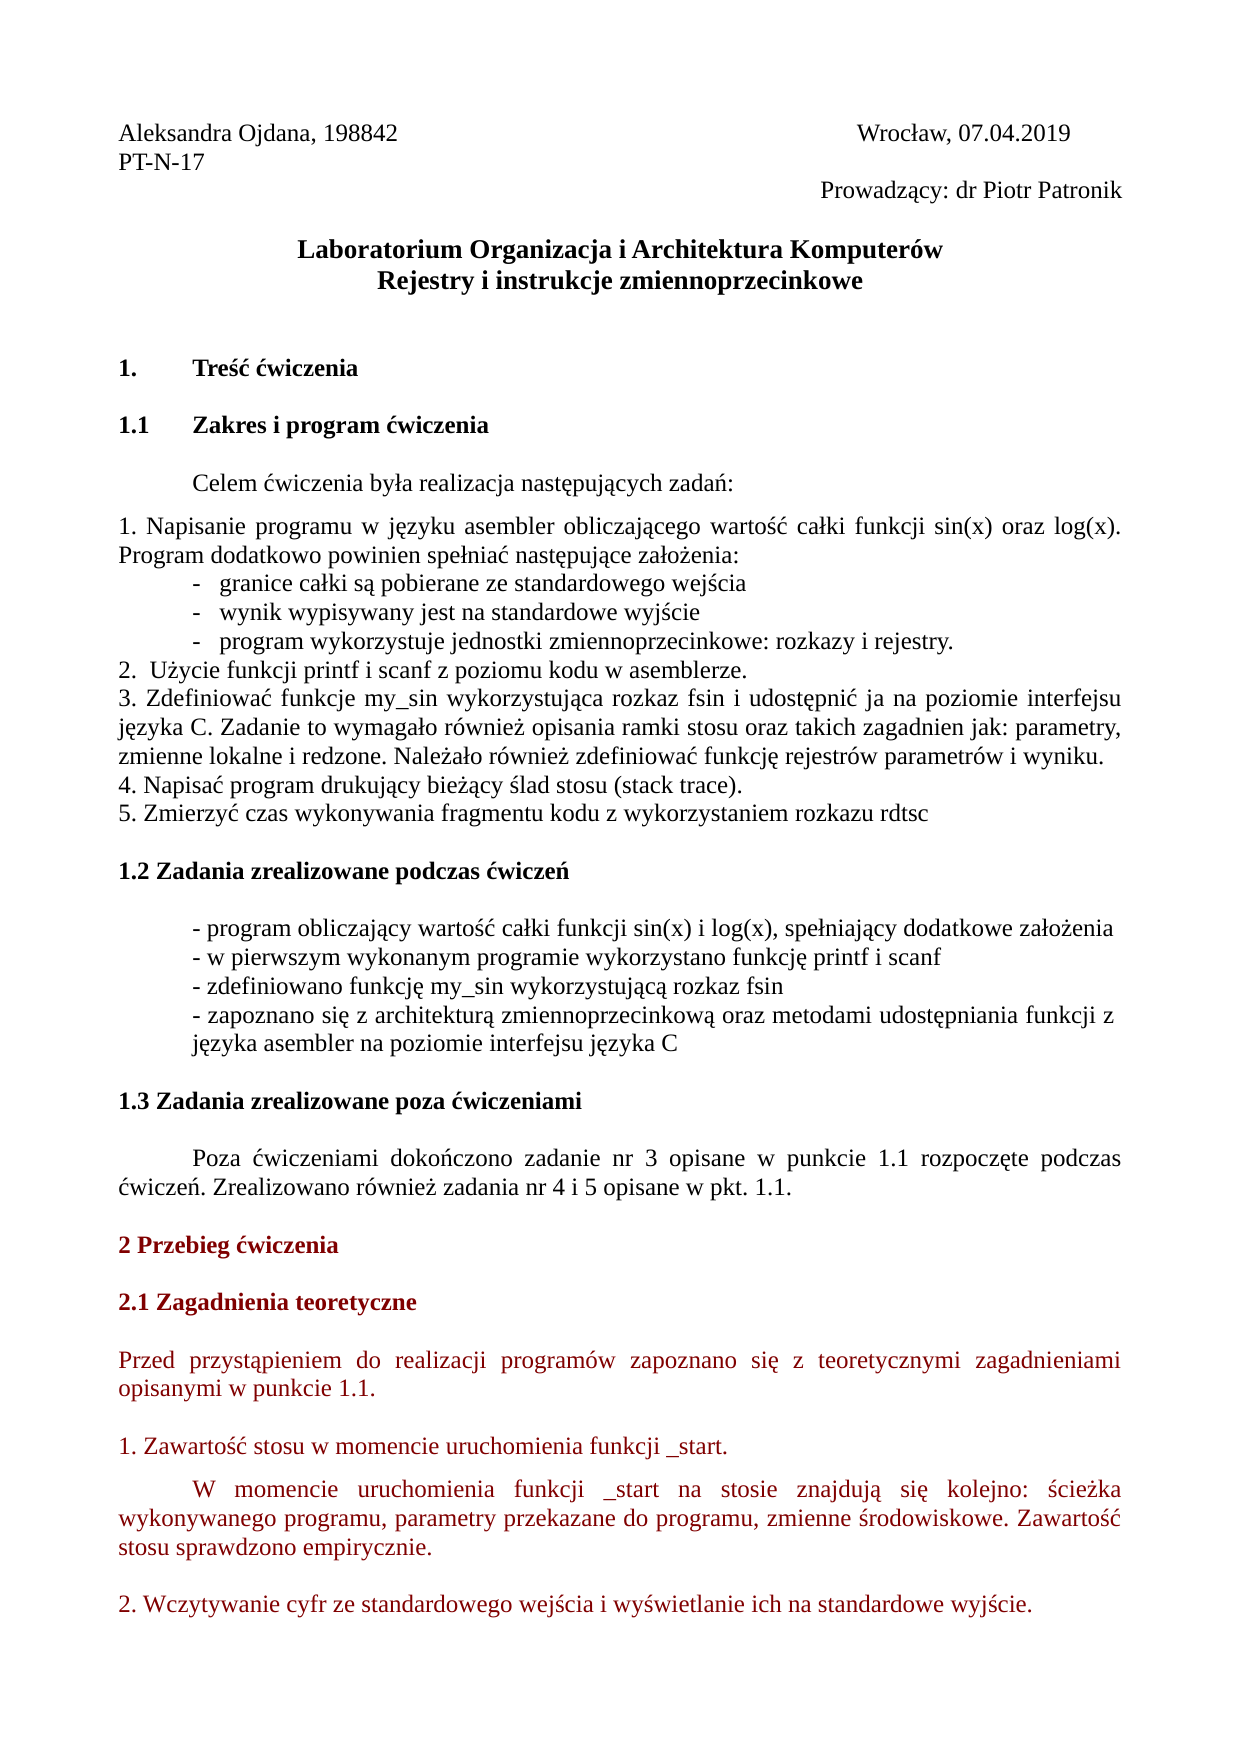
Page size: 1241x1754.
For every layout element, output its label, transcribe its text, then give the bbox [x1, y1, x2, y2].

text 2 Przebieg ćwiczenia [118, 1230, 1122, 1258]
text - program obliczający wartość całki funkcji sin(x) i log(x), spełniający dodatkowe założenia [118, 913, 1122, 942]
text - zdefiniowano funkcję my_sin wykorzystującą rozkaz fsin [118, 971, 1122, 1000]
text 3. Zdefiniować funkcje my_sin wykorzystująca rozkaz fsin i udostępnić ja na poziomie interfejsu języka C. Zadanie to wymagało również opisania ramki stosu oraz takich zagadnien jak: parametry, zmienne lokalne i redzone. Należało również zdefiniować funkcję rejestrów parametrów i wyniku. [118, 683, 1122, 770]
text 1. Treść ćwiczenia [118, 353, 1122, 382]
text - zapoznano się z architekturą zmiennoprzecinkową oraz metodami udostępniania funkcji z języka asembler na poziomie interfejsu języka C [118, 1000, 1122, 1057]
text - granice całki są pobierane ze standardowego wejścia [118, 568, 1122, 597]
text 2.1 Zagadnienia teoretyczne [118, 1287, 1122, 1316]
text Laboratorium Organizacja i Architektura Komputerów [118, 233, 1122, 264]
text 1.2 Zadania zrealizowane podczas ćwiczeń [118, 856, 1122, 885]
text 1. Zawartość stosu w momencie uruchomienia funkcji _start. [118, 1431, 1122, 1460]
text 2. Wczytywanie cyfr ze standardowego wejścia i wyświetlanie ich na standardowe wyjście. [118, 1589, 1122, 1618]
text Aleksandra Ojdana, 198842 Wrocław, 07.04.2019 [118, 118, 1122, 147]
text Poza ćwiczeniami dokończono zadanie nr 3 opisane w punkcie 1.1 rozpoczęte podczas ćwiczeń. Zrealizowano również zadania nr 4 i 5 opisane w pkt. 1.1. [118, 1143, 1122, 1201]
text Przed przystąpieniem do realizacji programów zapoznano się z teoretycznymi zagadnieniami opisanymi w punkcie 1.1. [118, 1345, 1122, 1402]
text 1. Napisanie programu w języku asembler obliczającego wartość całki funkcji sin(x) oraz log(x). Program dodatkowo powinien spełniać następujące założenia: [118, 511, 1122, 568]
text Rejestry i instrukcje zmiennoprzecinkowe [118, 264, 1122, 295]
text W momencie uruchomienia funkcji _start na stosie znajdują się kolejno: ścieżka wykonywanego programu, parametry przekazane do programu, zmienne środowiskowe. Zawartość stosu sprawdzono empirycznie. [118, 1474, 1122, 1560]
text 5. Zmierzyć czas wykonywania fragmentu kodu z wykorzystaniem rozkazu rdtsc [118, 798, 1122, 827]
text Celem ćwiczenia była realizacja następujących zadań: [118, 468, 1122, 497]
text - w pierwszym wykonanym programie wykorzystano funkcję printf i scanf [118, 942, 1122, 971]
text - program wykorzystuje jednostki zmiennoprzecinkowe: rozkazy i rejestry. [118, 626, 1122, 655]
text 1.1 Zakres i program ćwiczenia [118, 410, 1122, 439]
text PT-N-17 [118, 147, 1122, 176]
text Prowadzący: dr Piotr Patronik [118, 176, 1122, 204]
text 4. Napisać program drukujący bieżący ślad stosu (stack trace). [118, 770, 1122, 798]
text 2. Użycie funkcji printf i scanf z poziomu kodu w asemblerze. [118, 655, 1122, 683]
text - wynik wypisywany jest na standardowe wyjście [118, 597, 1122, 626]
text 1.3 Zadania zrealizowane poza ćwiczeniami [118, 1086, 1122, 1115]
